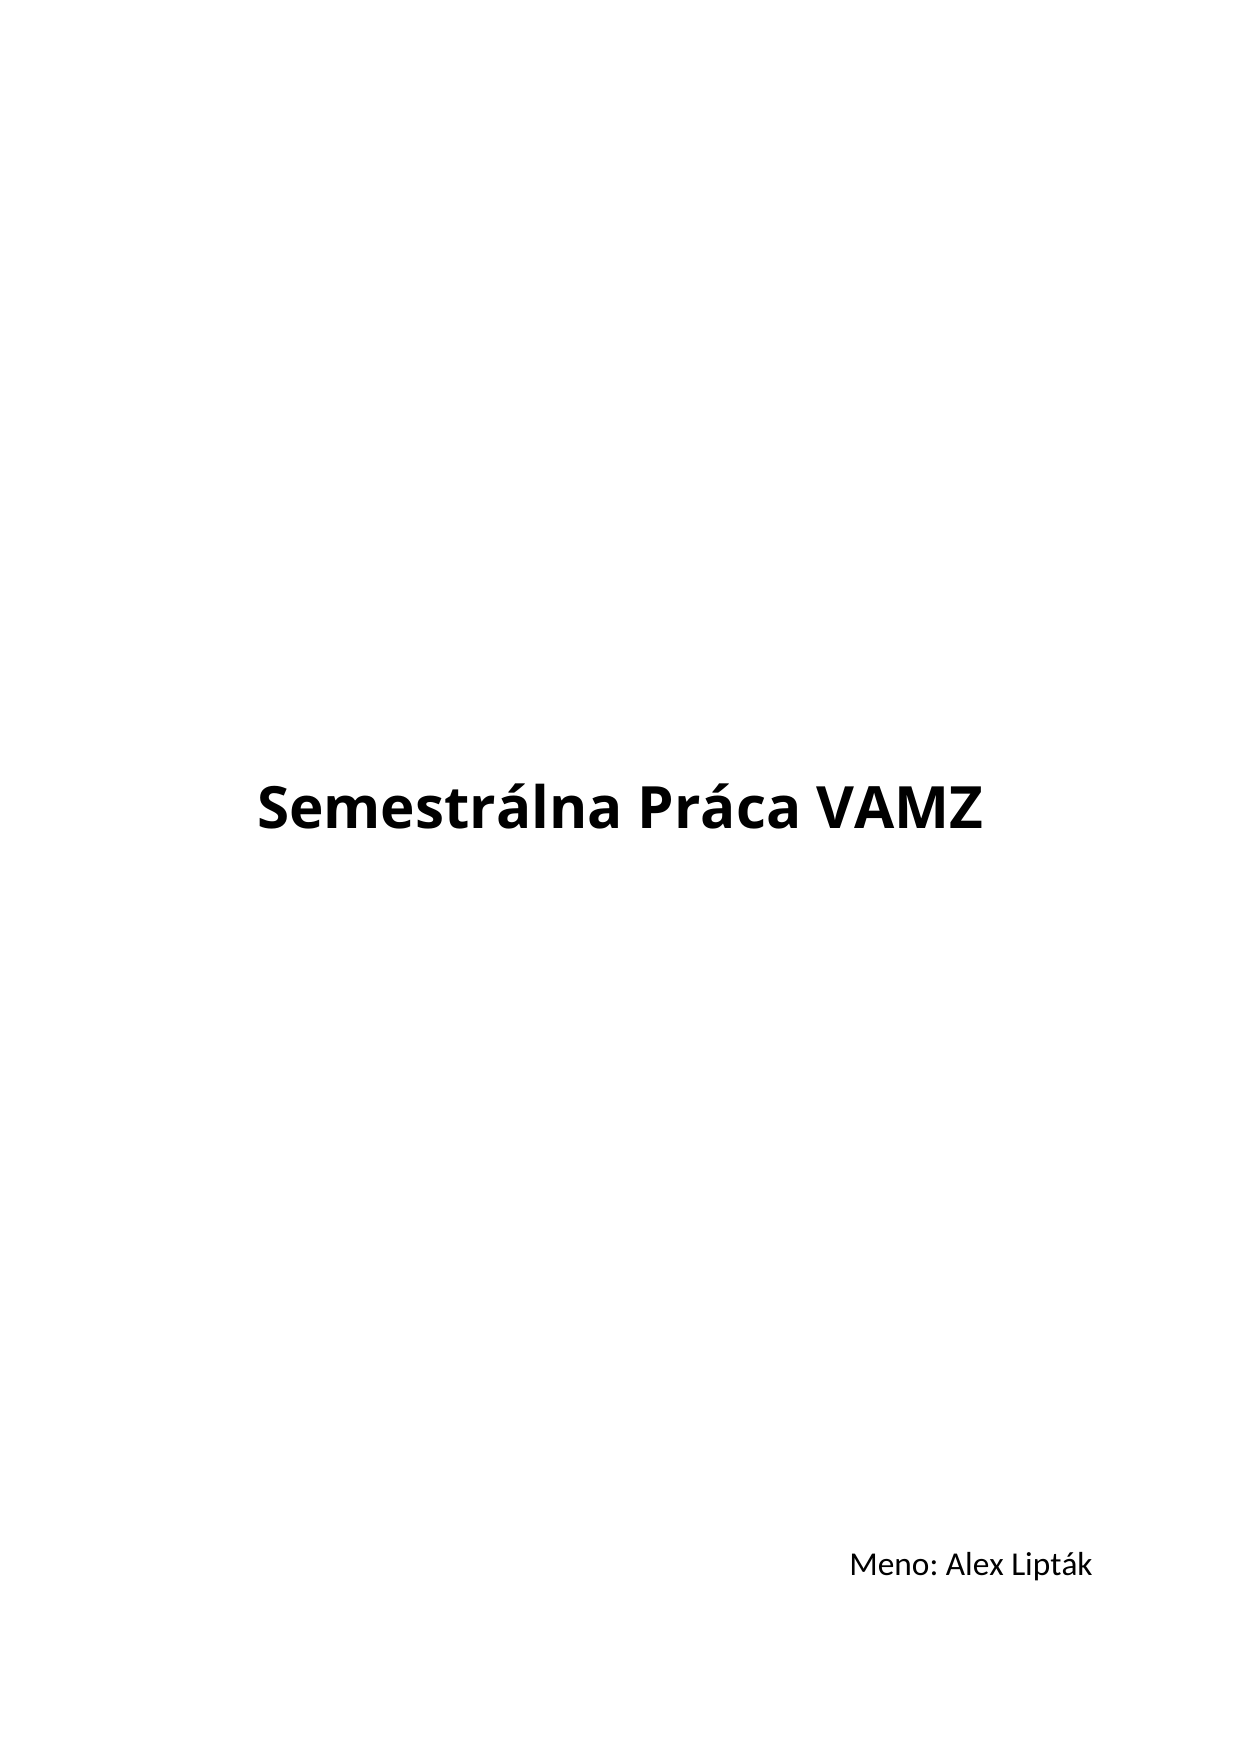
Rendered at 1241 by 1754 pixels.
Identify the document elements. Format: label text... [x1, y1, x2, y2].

text Meno: Alex Lipták [148, 1543, 1093, 1584]
text Semestrálna Práca VAMZ [148, 766, 1093, 846]
